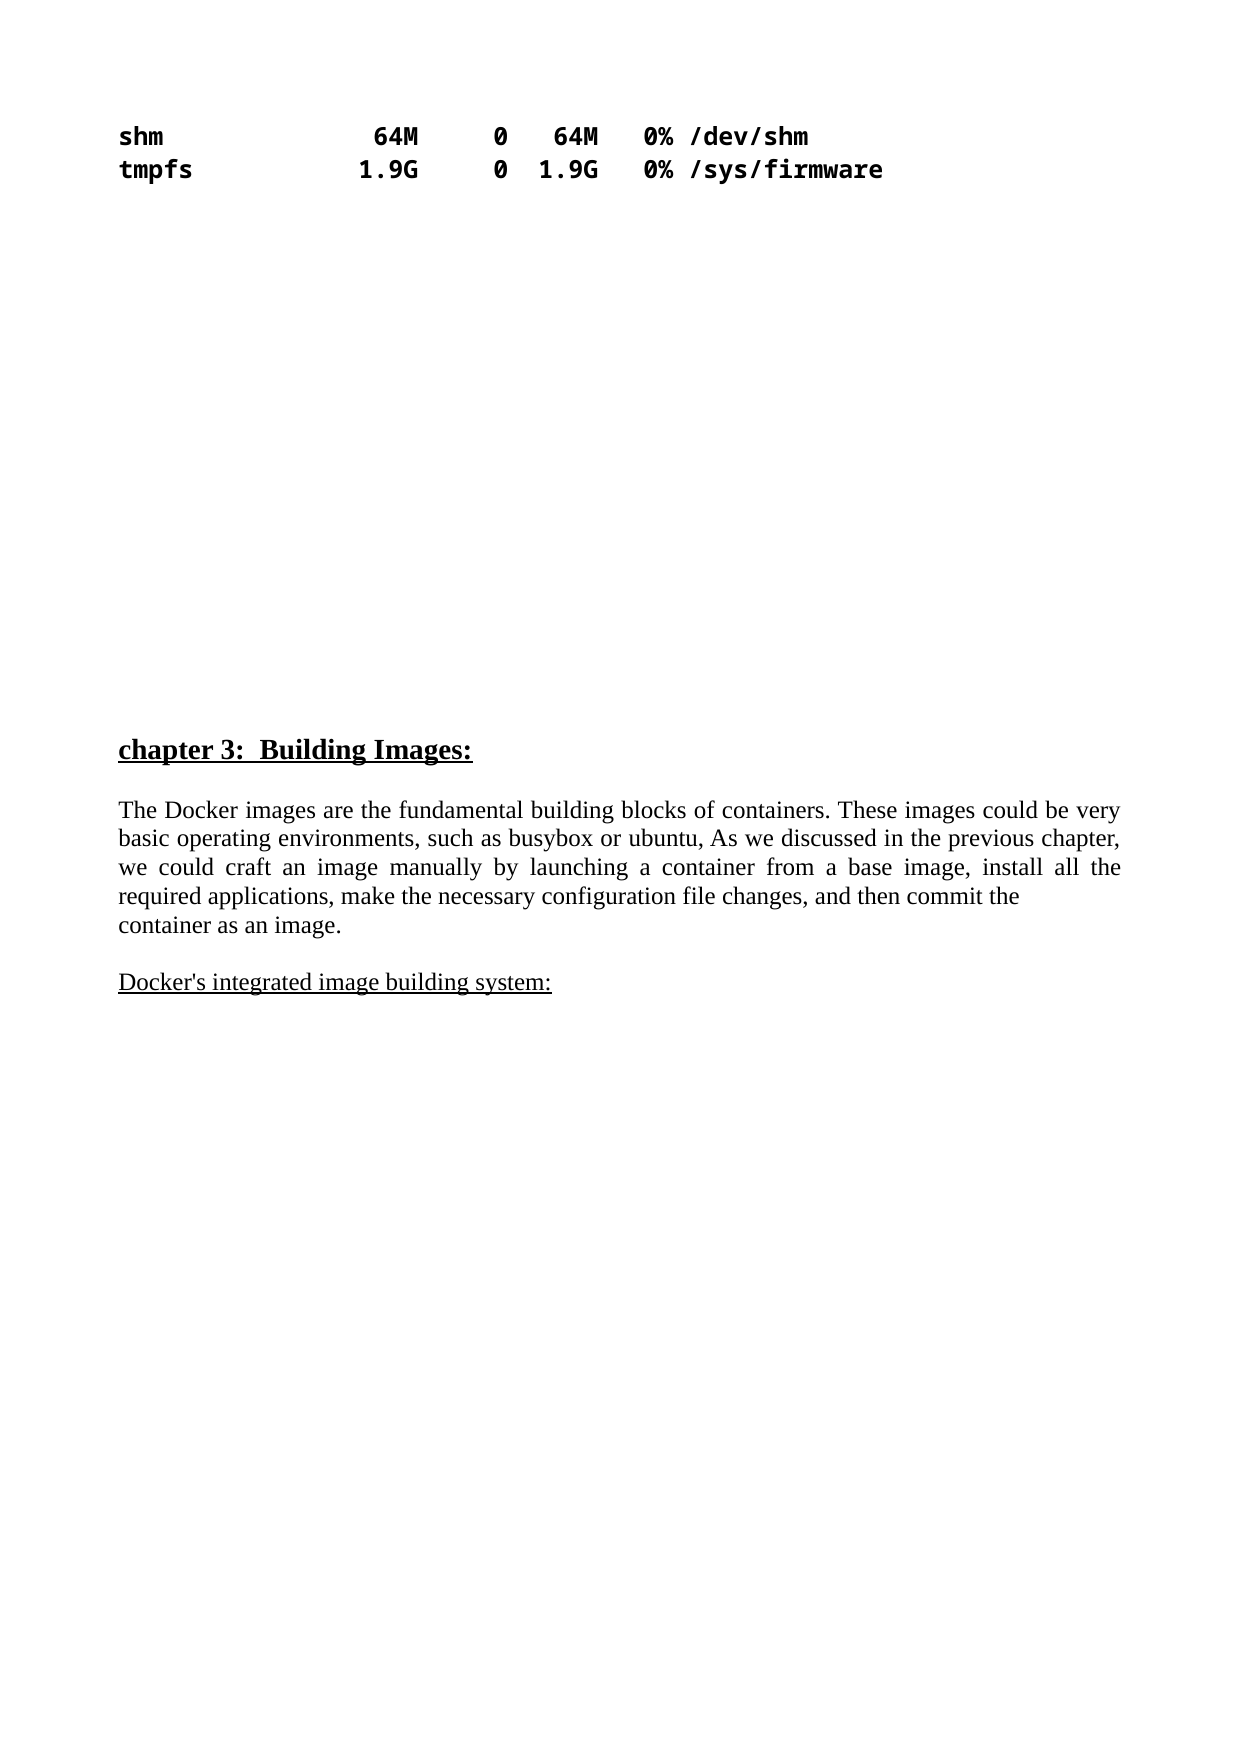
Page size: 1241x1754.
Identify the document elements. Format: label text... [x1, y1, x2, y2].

text tmpfs 1.9G 0 1.9G 0% /sys/firmware [118, 152, 1122, 186]
text shm 64M 0 64M 0% /dev/shm [118, 118, 1122, 152]
text chapter 3: Building Images: [118, 732, 1122, 766]
text The Docker images are the fundamental building blocks of containers. These images could be very basic operating environments, such as busybox or ubuntu, As we discussed in the previous chapter, we could craft an image manually by launching a container from a base image, install all the required applications, make the necessary configuration file changes, and then commit the [118, 795, 1122, 910]
text container as an image. [118, 910, 1122, 938]
text Docker's integrated image building system: [118, 967, 1122, 996]
